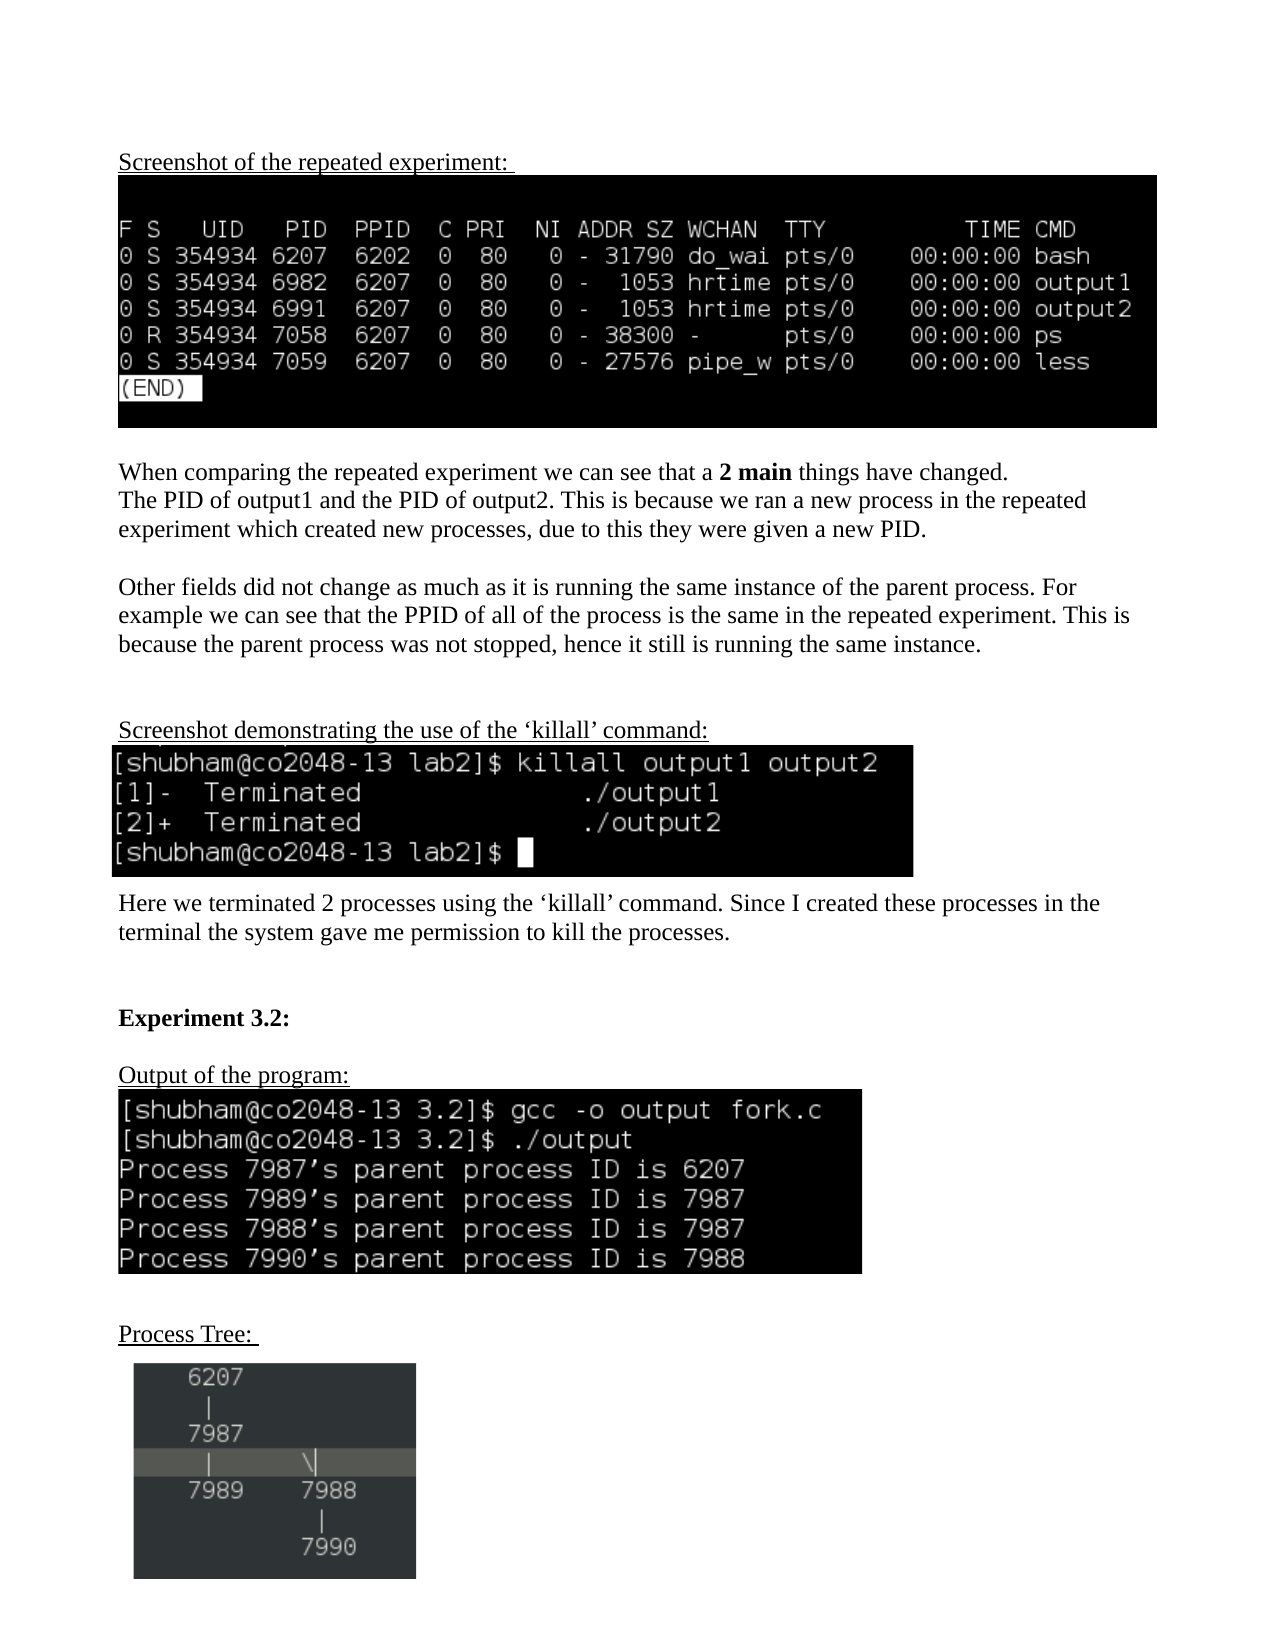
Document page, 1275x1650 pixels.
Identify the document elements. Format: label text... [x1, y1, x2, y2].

picture [133, 1363, 417, 1579]
text Other fields did not change as much as it is running the same instance of the parent process. For example we can see that the PPID of all of the process is the same in the repeated experiment. This is because the parent process was not stopped, hence it still is running the same instance. [118, 572, 1157, 658]
text When comparing the repeated experiment we can see that a 2 main things have changed. [118, 457, 1157, 486]
picture [118, 175, 1157, 428]
text Process Tree: [118, 1319, 1157, 1348]
text The PID of output1 and the PID of output2. This is because we ran a new process in the repeated experiment which created new processes, due to this they were given a new PID. [118, 486, 1157, 543]
text Output of the program: [118, 1061, 1157, 1089]
picture [118, 1089, 863, 1274]
text Screenshot of the repeated experiment: [118, 147, 1157, 175]
text Screenshot demonstrating the use of the ‘killall’ command: [118, 716, 1157, 744]
text Experiment 3.2: [118, 1003, 1157, 1032]
text Here we terminated 2 processes using the ‘killall’ command. Since I created these processes in the terminal the system gave me permission to kill the processes. [118, 888, 1157, 946]
picture [111, 745, 914, 877]
